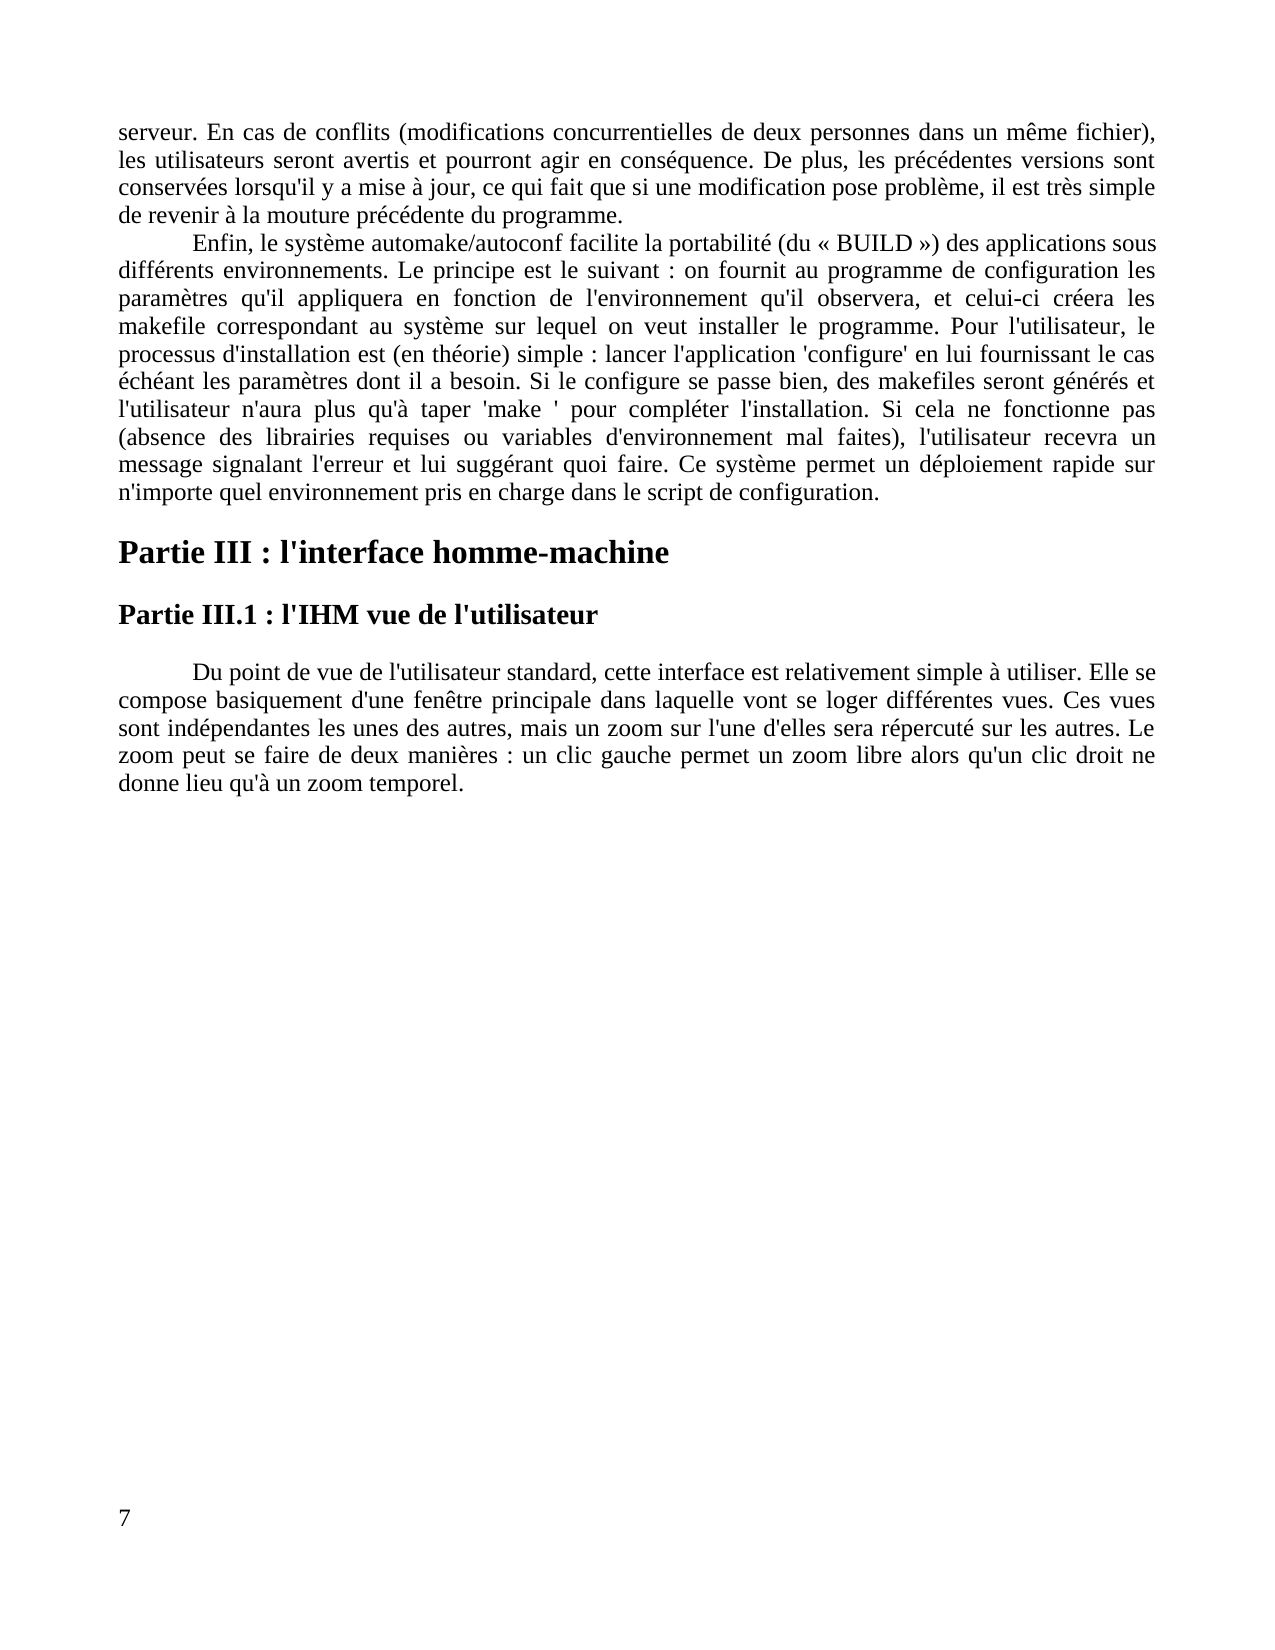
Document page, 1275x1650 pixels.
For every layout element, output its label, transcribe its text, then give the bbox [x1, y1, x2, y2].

text Du point de vue de l'utilisateur standard, cette interface est relativement simple à utiliser. Elle se compose basiquement d'une fenêtre principale dans laquelle vont se loger différentes vues. Ces vues sont indépendantes les unes des autres, mais un zoom sur l'une d'elles sera répercuté sur les autres. Le zoom peut se faire de deux manières : un clic gauche permet un zoom libre alors qu'un clic droit ne donne lieu qu'à un zoom temporel. [118, 658, 1157, 797]
text Partie III.1 : l'IHM vue de l'utilisateur [118, 598, 1157, 631]
text Partie III : l'interface homme-machine [118, 534, 1157, 571]
text serveur. En cas de conflits (modifications concurrentielles de deux personnes dans un même fichier), les utilisateurs seront avertis et pourront agir en conséquence. De plus, les précédentes versions sont conservées lorsqu'il y a mise à jour, ce qui fait que si une modification pose problème, il est très simple de revenir à la mouture précédente du programme. [118, 118, 1157, 229]
text Enfin, le système automake/autoconf facilite la portabilité (du « BUILD ») des applications sous différents environnements. Le principe est le suivant : on fournit au programme de configuration les paramètres qu'il appliquera en fonction de l'environnement qu'il observera, et celui-ci créera les makefile correspondant au système sur lequel on veut installer le programme. Pour l'utilisateur, le processus d'installation est (en théorie) simple : lancer l'application 'configure' en lui fournissant le cas échéant les paramètres dont il a besoin. Si le configure se passe bien, des makefiles seront générés et l'utilisateur n'aura plus qu'à taper 'make ' pour compléter l'installation. Si cela ne fonctionne pas (absence des librairies requises ou variables d'environnement mal faites), l'utilisateur recevra un message signalant l'erreur et lui suggérant quoi faire. Ce système permet un déploiement rapide sur n'importe quel environnement pris en charge dans le script de configuration. [118, 229, 1157, 506]
